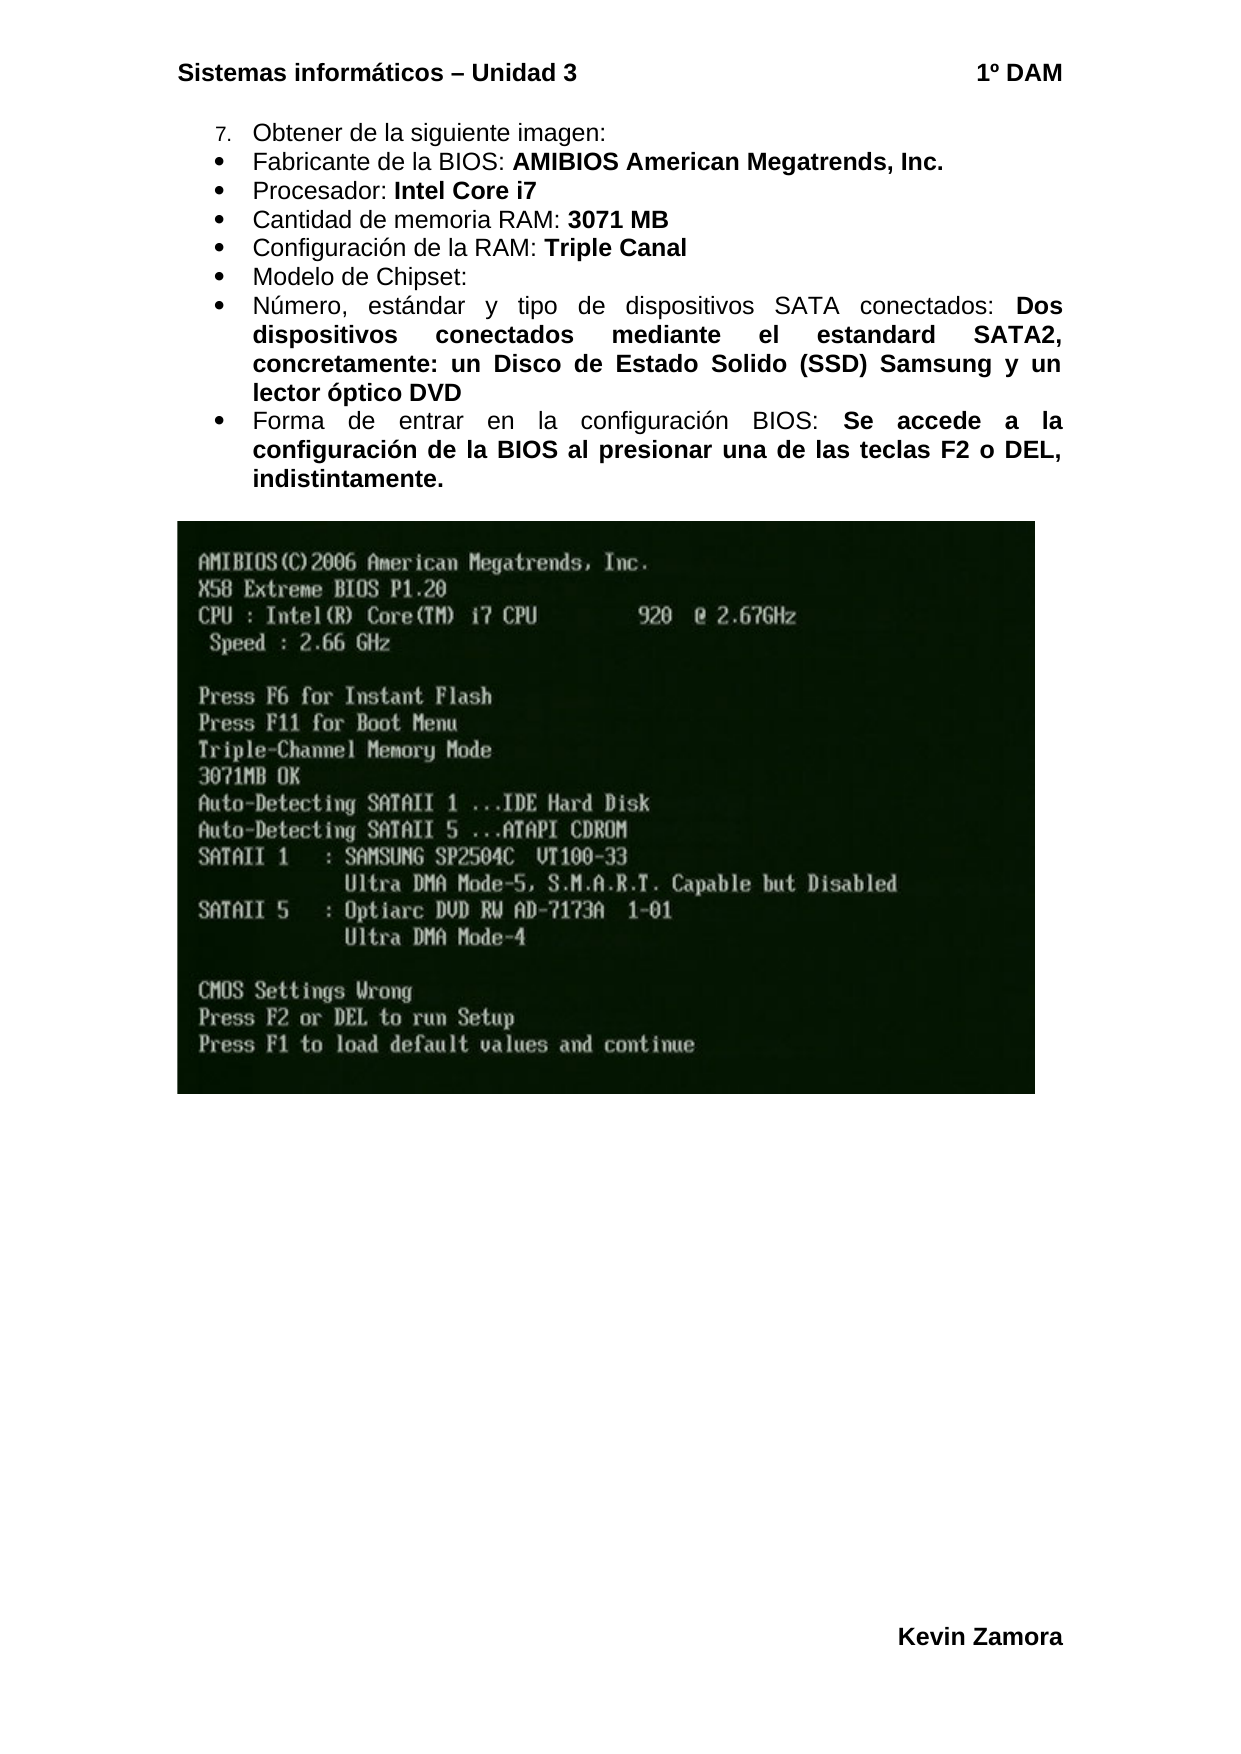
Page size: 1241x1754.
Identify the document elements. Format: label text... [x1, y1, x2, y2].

list Fabricante de la BIOS: AMIBIOS American Megatrends, Inc. [215, 147, 1063, 176]
list Modelo de Chipset: [215, 262, 1063, 291]
list Forma de entrar en la configuración BIOS: Se accede a la configuración de la BIOS al presionar una de las teclas F2 o DEL, indistintamente. [215, 406, 1063, 493]
list Número, estándar y tipo de dispositivos SATA conectados: Dos dispositivos conectados mediante el estandard SATA2, concretamente: un Disco de Estado Solido (SSD) Samsung y un lector óptico DVD [215, 291, 1063, 406]
list Obtener de la siguiente imagen: [215, 118, 1063, 147]
list Configuración de la RAM: Triple Canal [215, 233, 1063, 262]
list Cantidad de memoria RAM: 3071 MB [215, 204, 1063, 233]
picture [177, 521, 1035, 1094]
list Procesador: Intel Core i7 [215, 176, 1063, 204]
